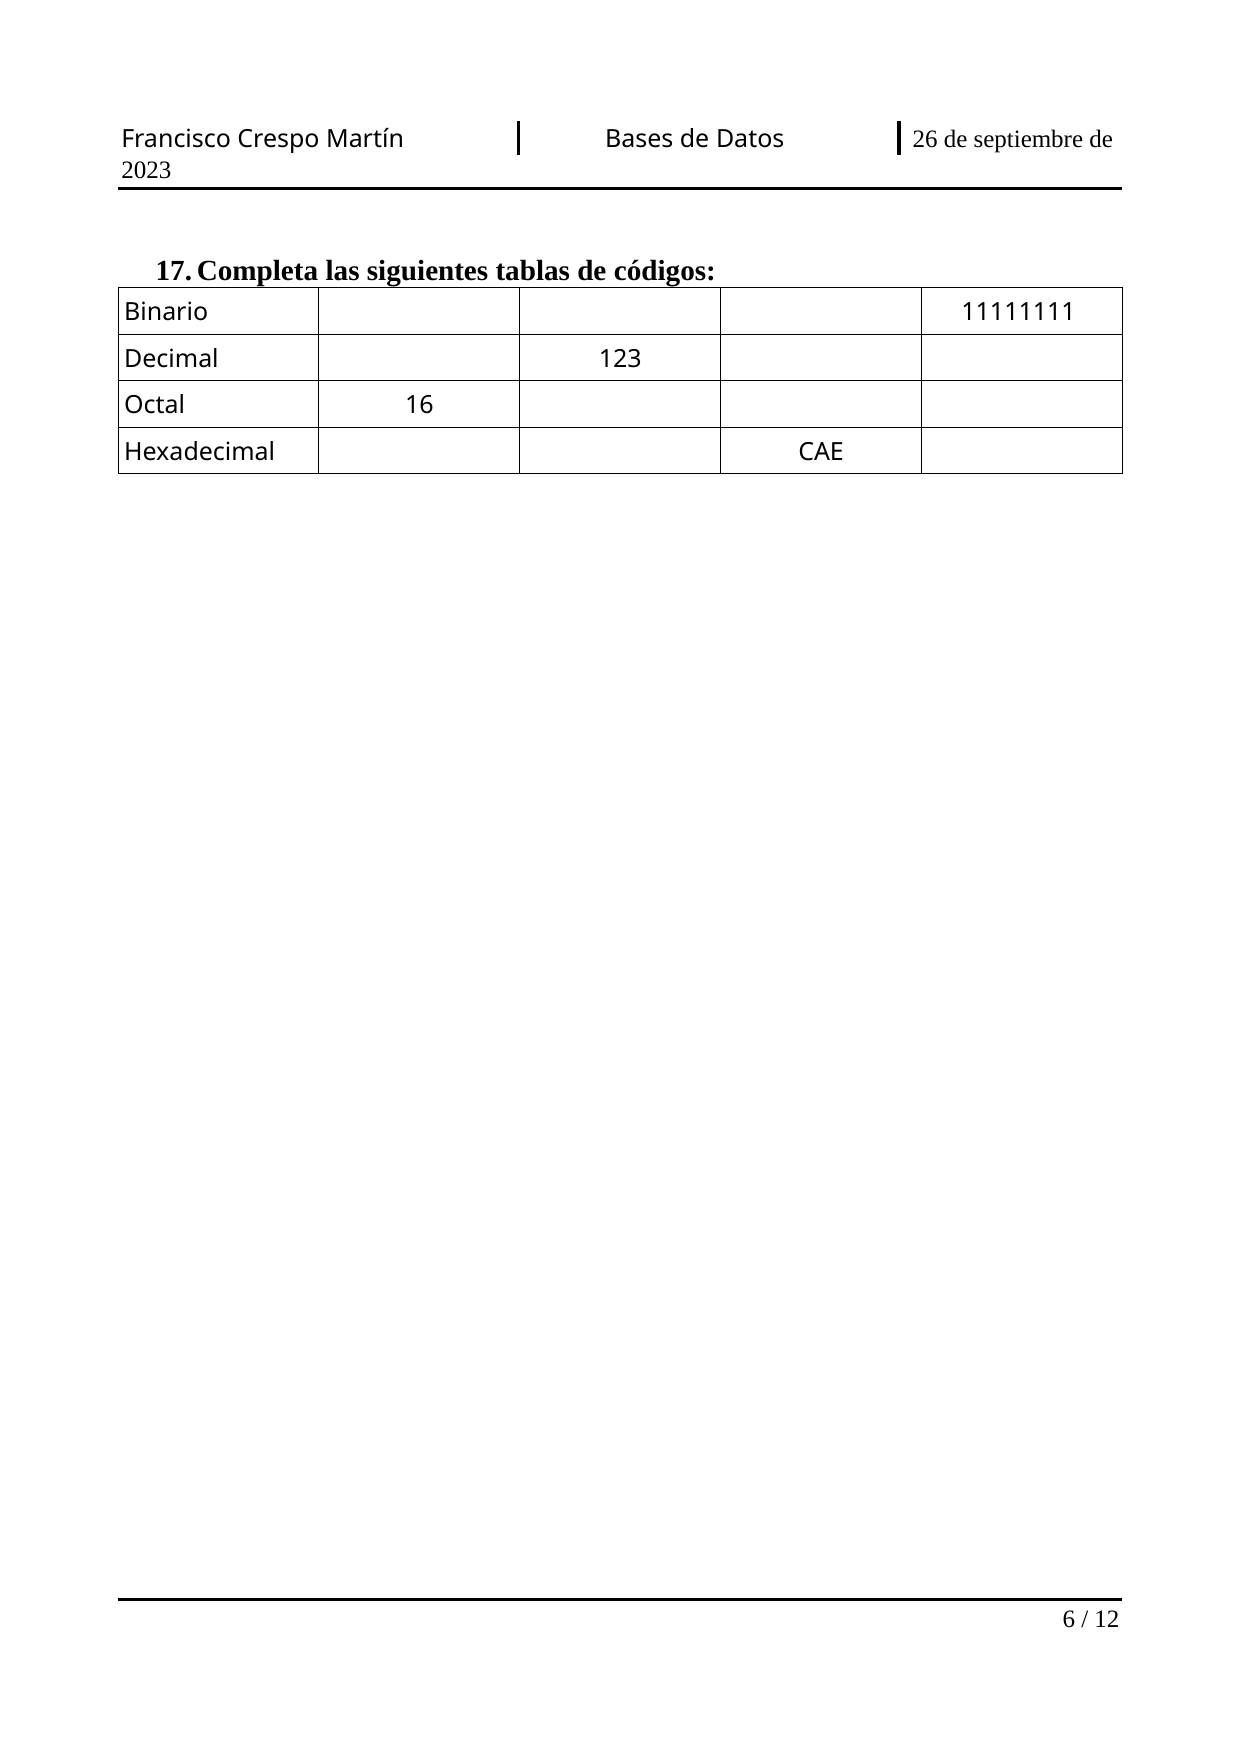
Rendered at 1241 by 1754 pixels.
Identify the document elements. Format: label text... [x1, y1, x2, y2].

subtitle Completa las siguientes tablas de códigos: [155, 253, 1122, 287]
table_cell 123 [520, 335, 720, 380]
table_cell 16 [319, 381, 519, 427]
table_header Binario [119, 288, 318, 333]
table_header [721, 288, 921, 333]
table_cell [721, 335, 921, 380]
table_cell CAE [721, 428, 921, 473]
table_cell [721, 381, 921, 427]
table_cell [922, 428, 1122, 473]
table_cell [520, 381, 720, 427]
table_header [520, 288, 720, 333]
table_cell Decimal [119, 335, 318, 380]
table_header [319, 288, 519, 333]
table_header 11111111 [922, 288, 1122, 333]
table_cell [922, 335, 1122, 380]
table_cell [520, 428, 720, 473]
table_cell [319, 428, 519, 473]
table_cell [319, 335, 519, 380]
table_cell Hexadecimal [119, 428, 318, 473]
table_cell [922, 381, 1122, 427]
table_cell Octal [119, 381, 318, 427]
